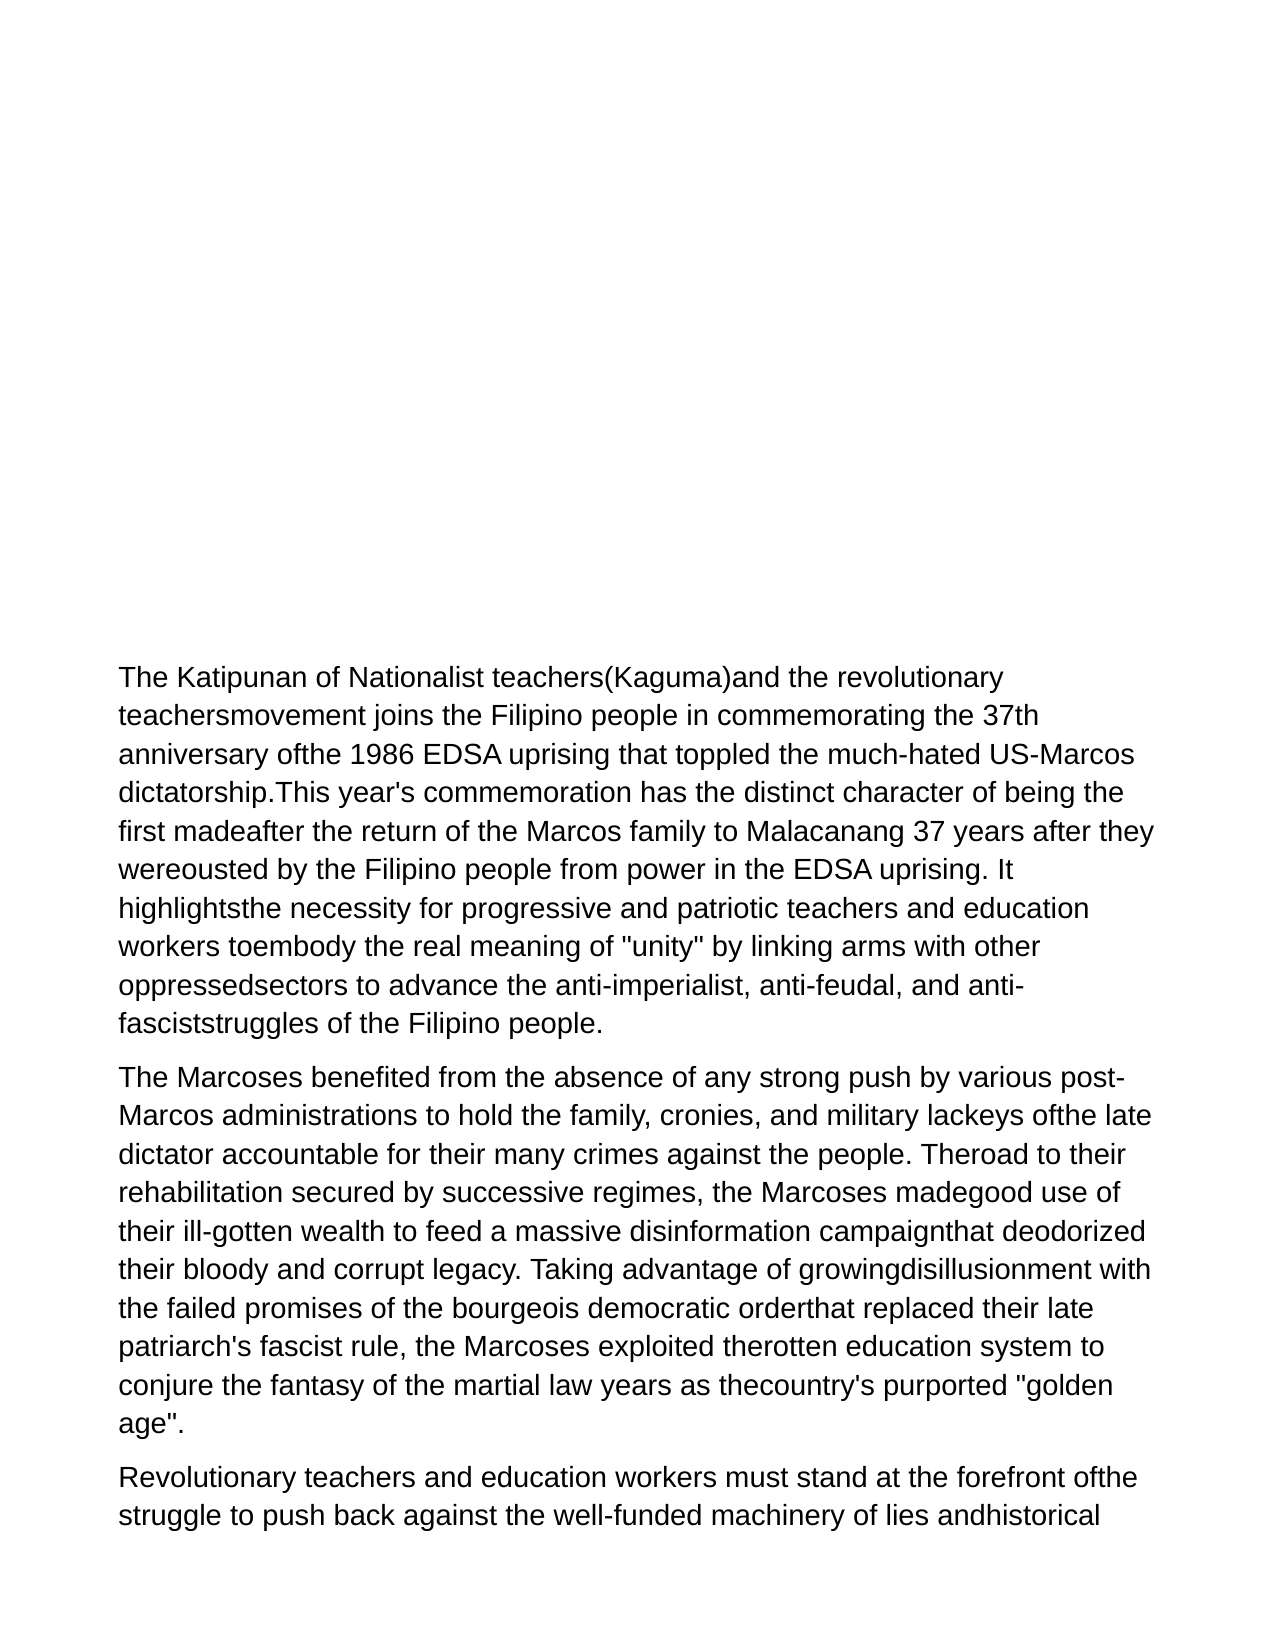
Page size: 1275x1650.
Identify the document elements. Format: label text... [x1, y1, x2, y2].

text The Katipunan of Nationalist teachers(Kaguma)and the revolutionary teachersmovement joins the Filipino people in commemorating the 37th anniversary ofthe 1986 EDSA uprising that toppled the much-hated US-Marcos dictatorship.This year's commemoration has the distinct character of being the first madeafter the return of the Marcos family to Malacanang 37 years after they wereousted by the Filipino people from power in the EDSA uprising. It highlightsthe necessity for progressive and patriotic teachers and education workers toembody the real meaning of "unity" by linking arms with other oppressedsectors to advance the anti-imperialist, anti-feudal, and anti-fasciststruggles of the Filipino people. [118, 118, 1157, 1040]
text The Marcoses benefited from the absence of any strong push by various post-Marcos administrations to hold the family, cronies, and military lackeys ofthe late dictator accountable for their many crimes against the people. Theroad to their rehabilitation secured by successive regimes, the Marcoses madegood use of their ill-gotten wealth to feed a massive disinformation campaignthat deodorized their bloody and corrupt legacy. Taking advantage of growingdisillusionment with the failed promises of the bourgeois democratic orderthat replaced their late patriarch's fascist rule, the Marcoses exploited therotten education system to conjure the fantasy of the martial law years as thecountry's purported "golden age". [118, 1059, 1157, 1440]
text Revolutionary teachers and education workers must stand at the forefront ofthe struggle to push back against the well-funded machinery of lies andhistorical [118, 1459, 1157, 1532]
